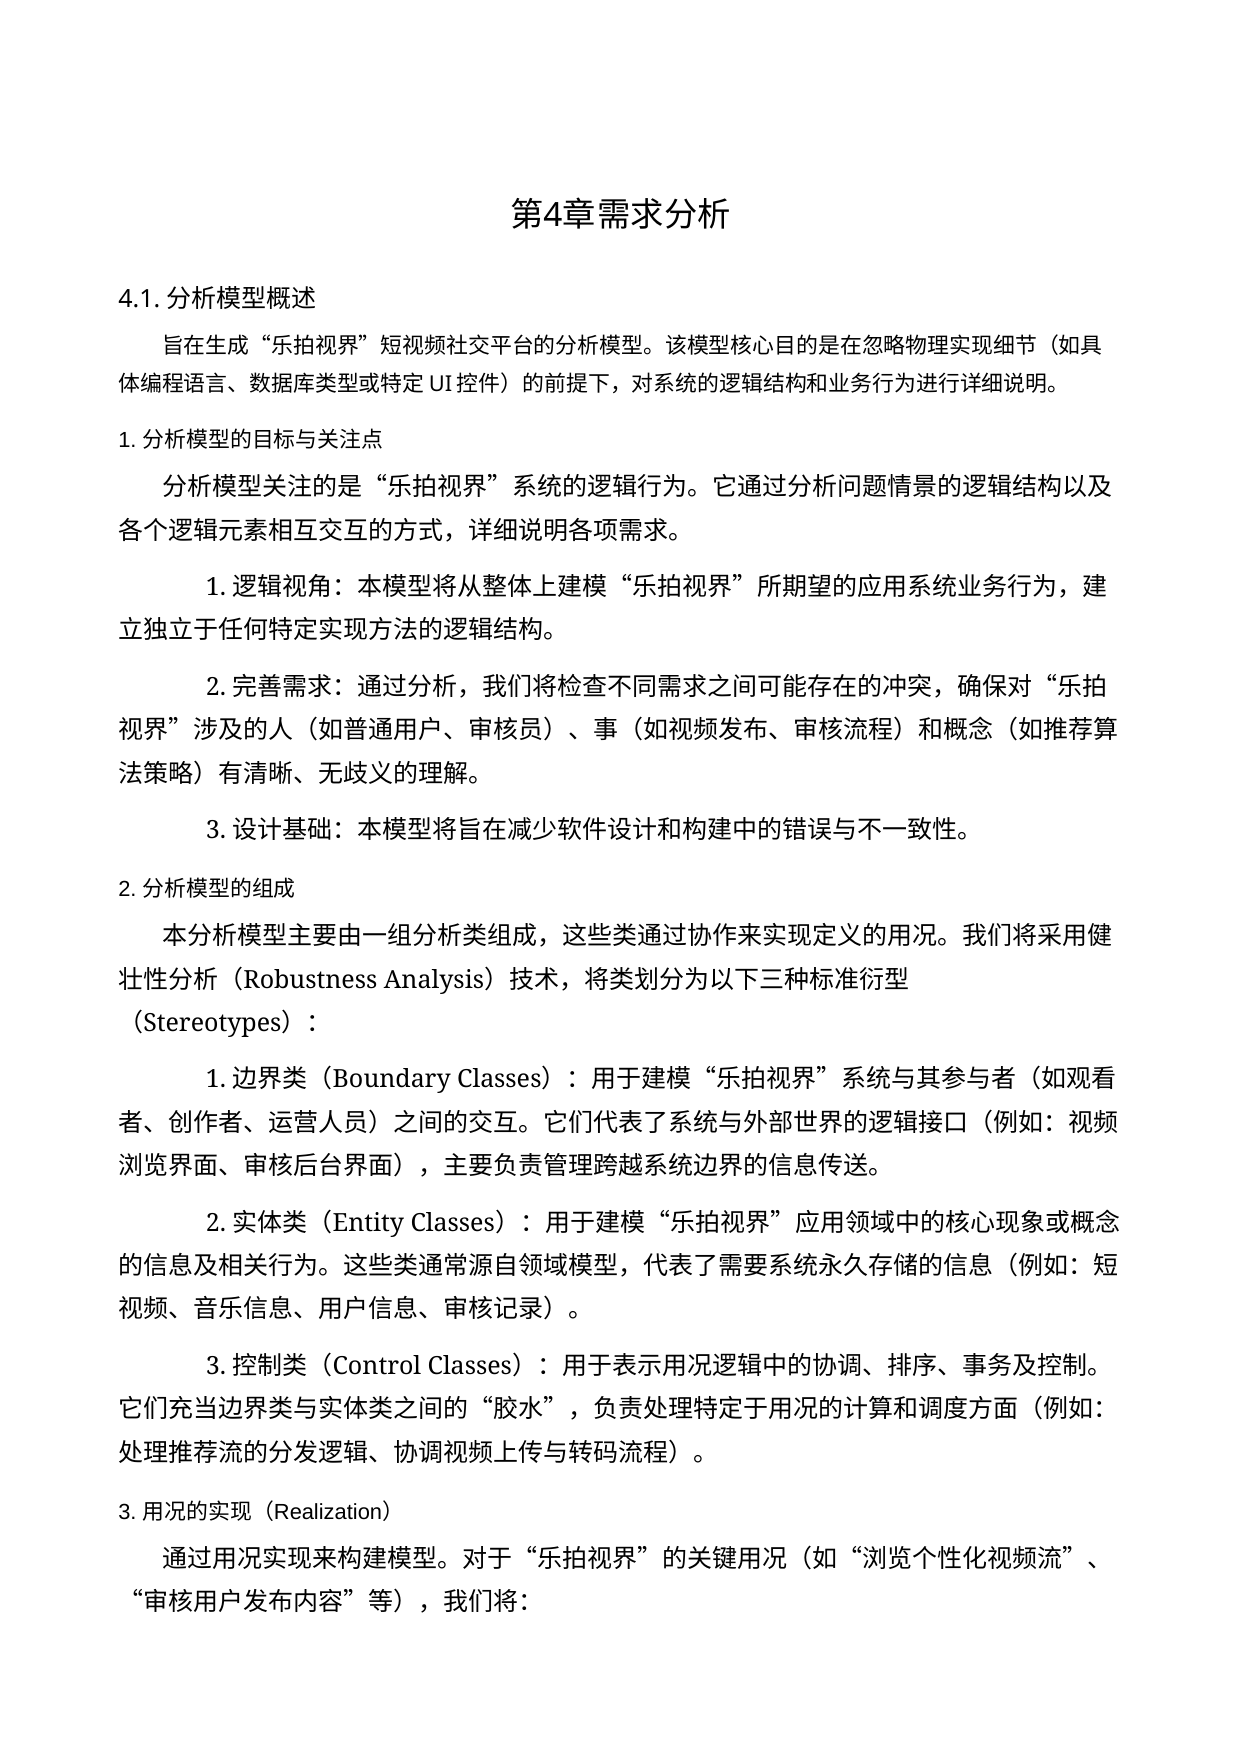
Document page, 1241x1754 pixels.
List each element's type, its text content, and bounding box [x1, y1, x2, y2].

subtitle 需求分析 [118, 188, 1122, 236]
subtitle 分析模型概述 [118, 278, 1122, 314]
text 1. 边界类（Boundary Classes）：用于建模“乐拍视界”系统与其参与者（如观看者、创作者、运营人员）之间的交互。它们代表了系统与外部世界的逻辑接口（例如：视频浏览界面、审核后台界面），主要负责管理跨越系统边界的信息传送。 [118, 1059, 1122, 1182]
text 1. 逻辑视角：本模型将从整体上建模“乐拍视界”所期望的应用系统业务行为，建立独立于任何特定实现方法的逻辑结构。 [118, 567, 1122, 646]
subtitle 用况的实现（Realization） [118, 1494, 1122, 1526]
text 旨在生成“乐拍视界”短视频社交平台的分析模型。该模型核心目的是在忽略物理实现细节（如具体编程语言、数据库类型或特定UI控件）的前提下，对系统的逻辑结构和业务行为进行详细说明。 [118, 328, 1122, 398]
subtitle 分析模型的组成 [118, 871, 1122, 903]
text 2. 完善需求：通过分析，我们将检查不同需求之间可能存在的冲突，确保对“乐拍视界”涉及的人（如普通用户、审核员）、事（如视频发布、审核流程）和概念（如推荐算法策略）有清晰、无歧义的理解。 [118, 666, 1122, 789]
text 通过用况实现来构建模型。对于“乐拍视界”的关键用况（如“浏览个性化视频流”、“审核用户发布内容”等），我们将： [118, 1538, 1122, 1618]
text 分析模型关注的是“乐拍视界”系统的逻辑行为。它通过分析问题情景的逻辑结构以及各个逻辑元素相互交互的方式，详细说明各项需求。 [118, 467, 1122, 546]
text 3. 设计基础：本模型将旨在减少软件设计和构建中的错误与不一致性。 [118, 809, 1122, 846]
subtitle 分析模型的目标与关注点 [118, 422, 1122, 454]
text 3. 控制类（Control Classes）：用于表示用况逻辑中的协调、排序、事务及控制。它们充当边界类与实体类之间的“胶水”，负责处理特定于用况的计算和调度方面（例如：处理推荐流的分发逻辑、协调视频上传与转码流程）。 [118, 1345, 1122, 1468]
text 2. 实体类（Entity Classes）：用于建模“乐拍视界”应用领域中的核心现象或概念的信息及相关行为。这些类通常源自领域模型，代表了需要系统永久存储的信息（例如：短视频、音乐信息、用户信息、审核记录）。 [118, 1202, 1122, 1325]
text 本分析模型主要由一组分析类组成，这些类通过协作来实现定义的用况。我们将采用健壮性分析（Robustness Analysis）技术，将类划分为以下三种标准衍型（Stereotypes）： [118, 916, 1122, 1039]
